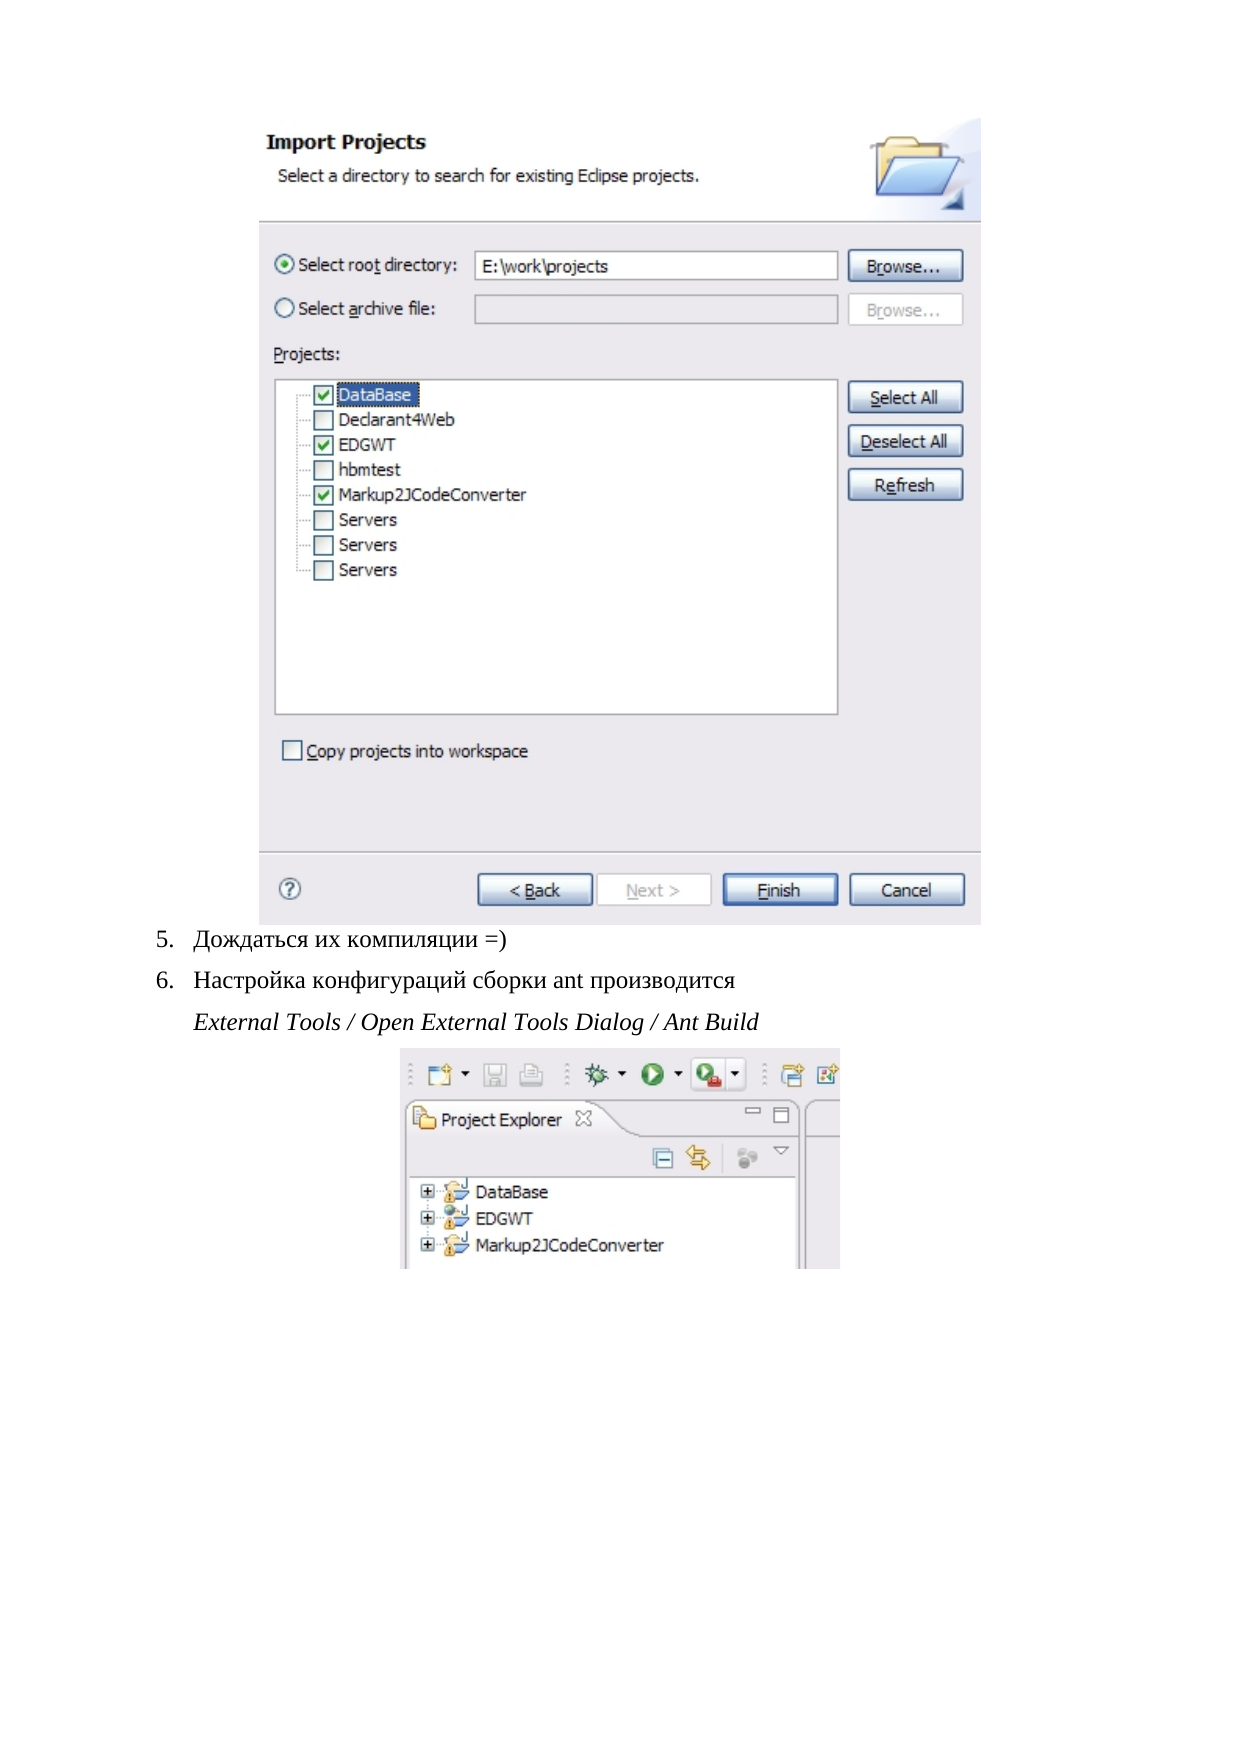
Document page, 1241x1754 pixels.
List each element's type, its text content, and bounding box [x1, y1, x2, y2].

picture [399, 1048, 841, 1269]
list Дождаться их компиляции =) [156, 118, 1122, 953]
list Настройка конфигураций сборки ant производится [156, 966, 1122, 994]
list External Tools / Open External Tools Dialog / Ant Build [156, 1007, 1122, 1036]
picture [259, 118, 981, 925]
